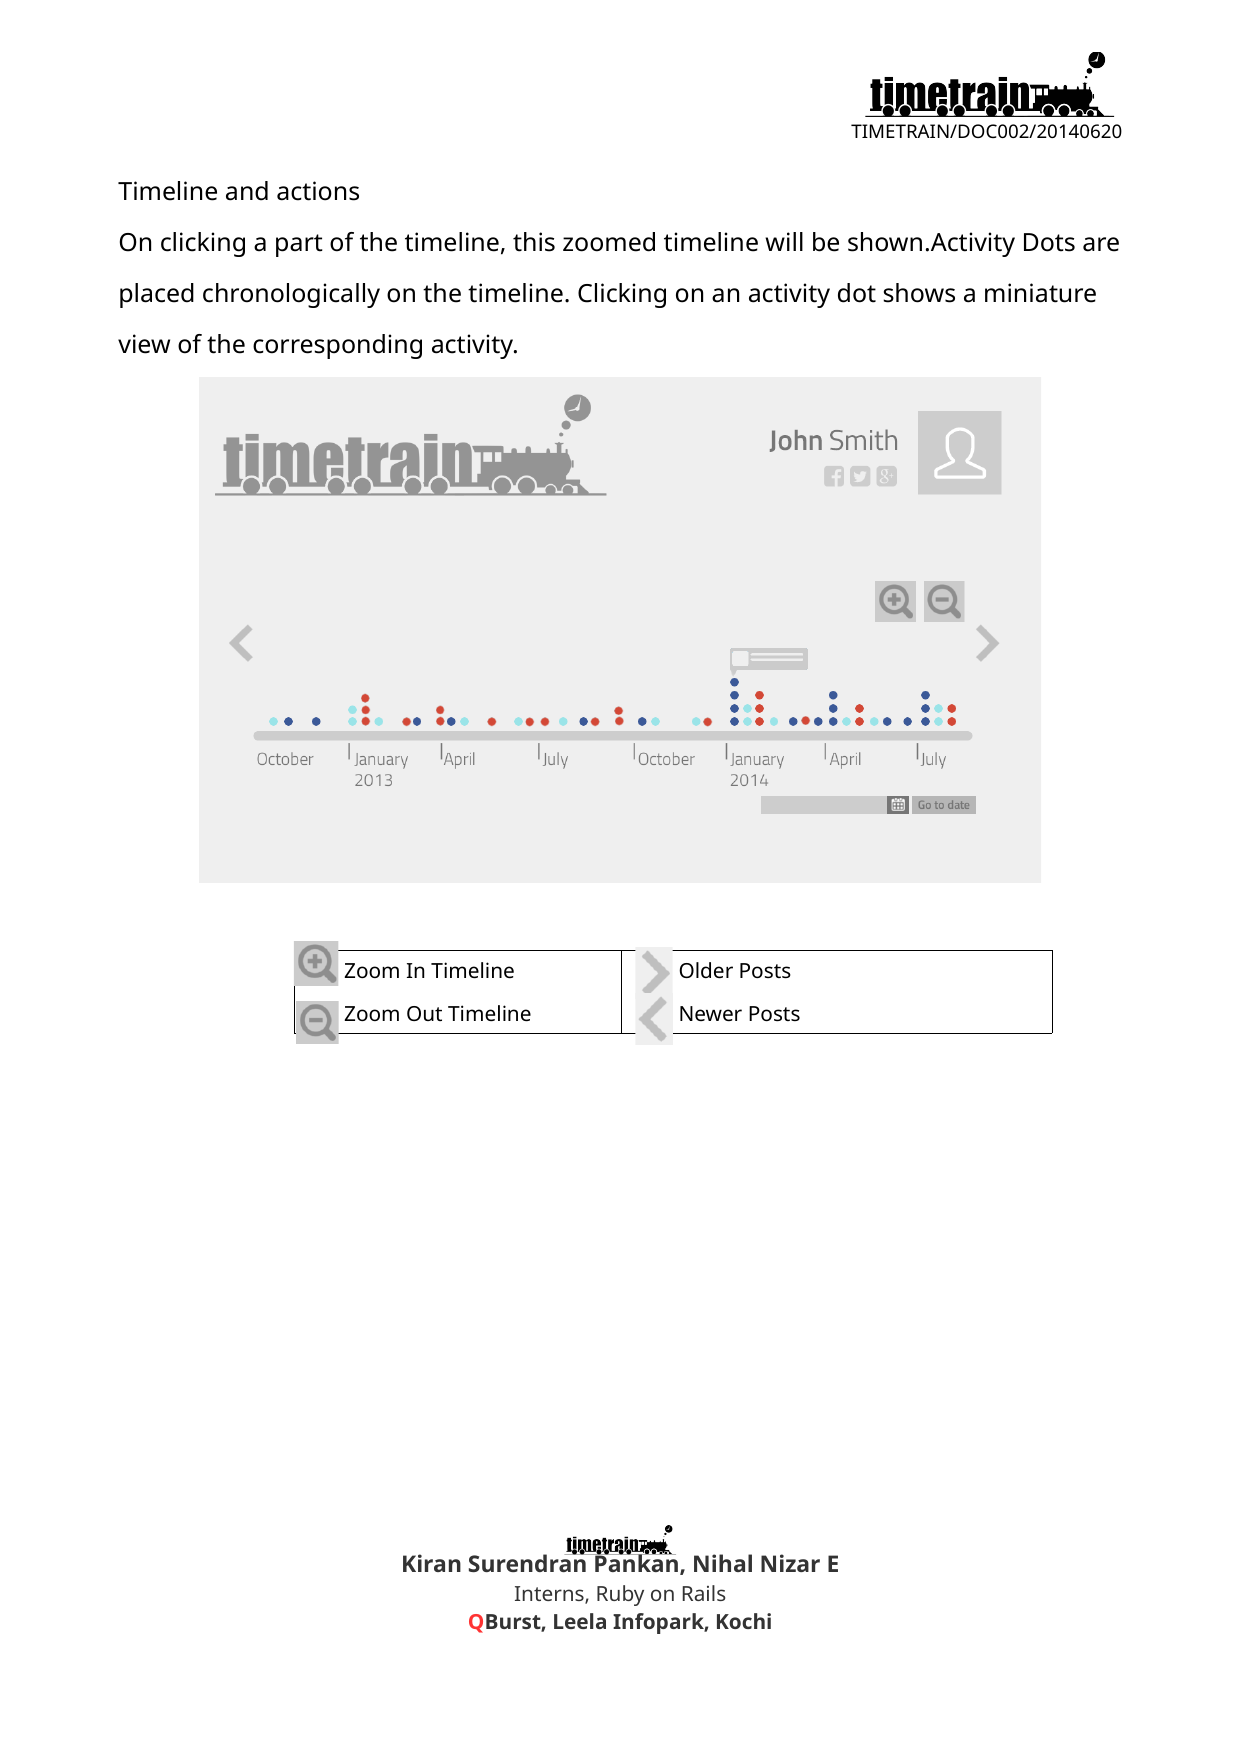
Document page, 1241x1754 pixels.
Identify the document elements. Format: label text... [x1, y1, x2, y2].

picture [635, 947, 673, 1045]
picture [564, 1525, 677, 1555]
picture [199, 377, 1042, 883]
picture [296, 1001, 339, 1044]
table_header Zoom In Timeline Zoom Out Timeline [295, 951, 621, 1033]
text Timeline and actions [118, 173, 1122, 207]
table_header Older Posts Newer Posts [673, 951, 1052, 1033]
text On clicking a part of the timeline, this zoomed timeline will be shown.Activity Dots are placed chronologically on the timeline. Clicking on an activity dot shows a miniature view of the corresponding activity. [118, 224, 1122, 360]
picture [293, 941, 339, 986]
table_header [622, 951, 635, 1033]
picture [865, 52, 1115, 118]
